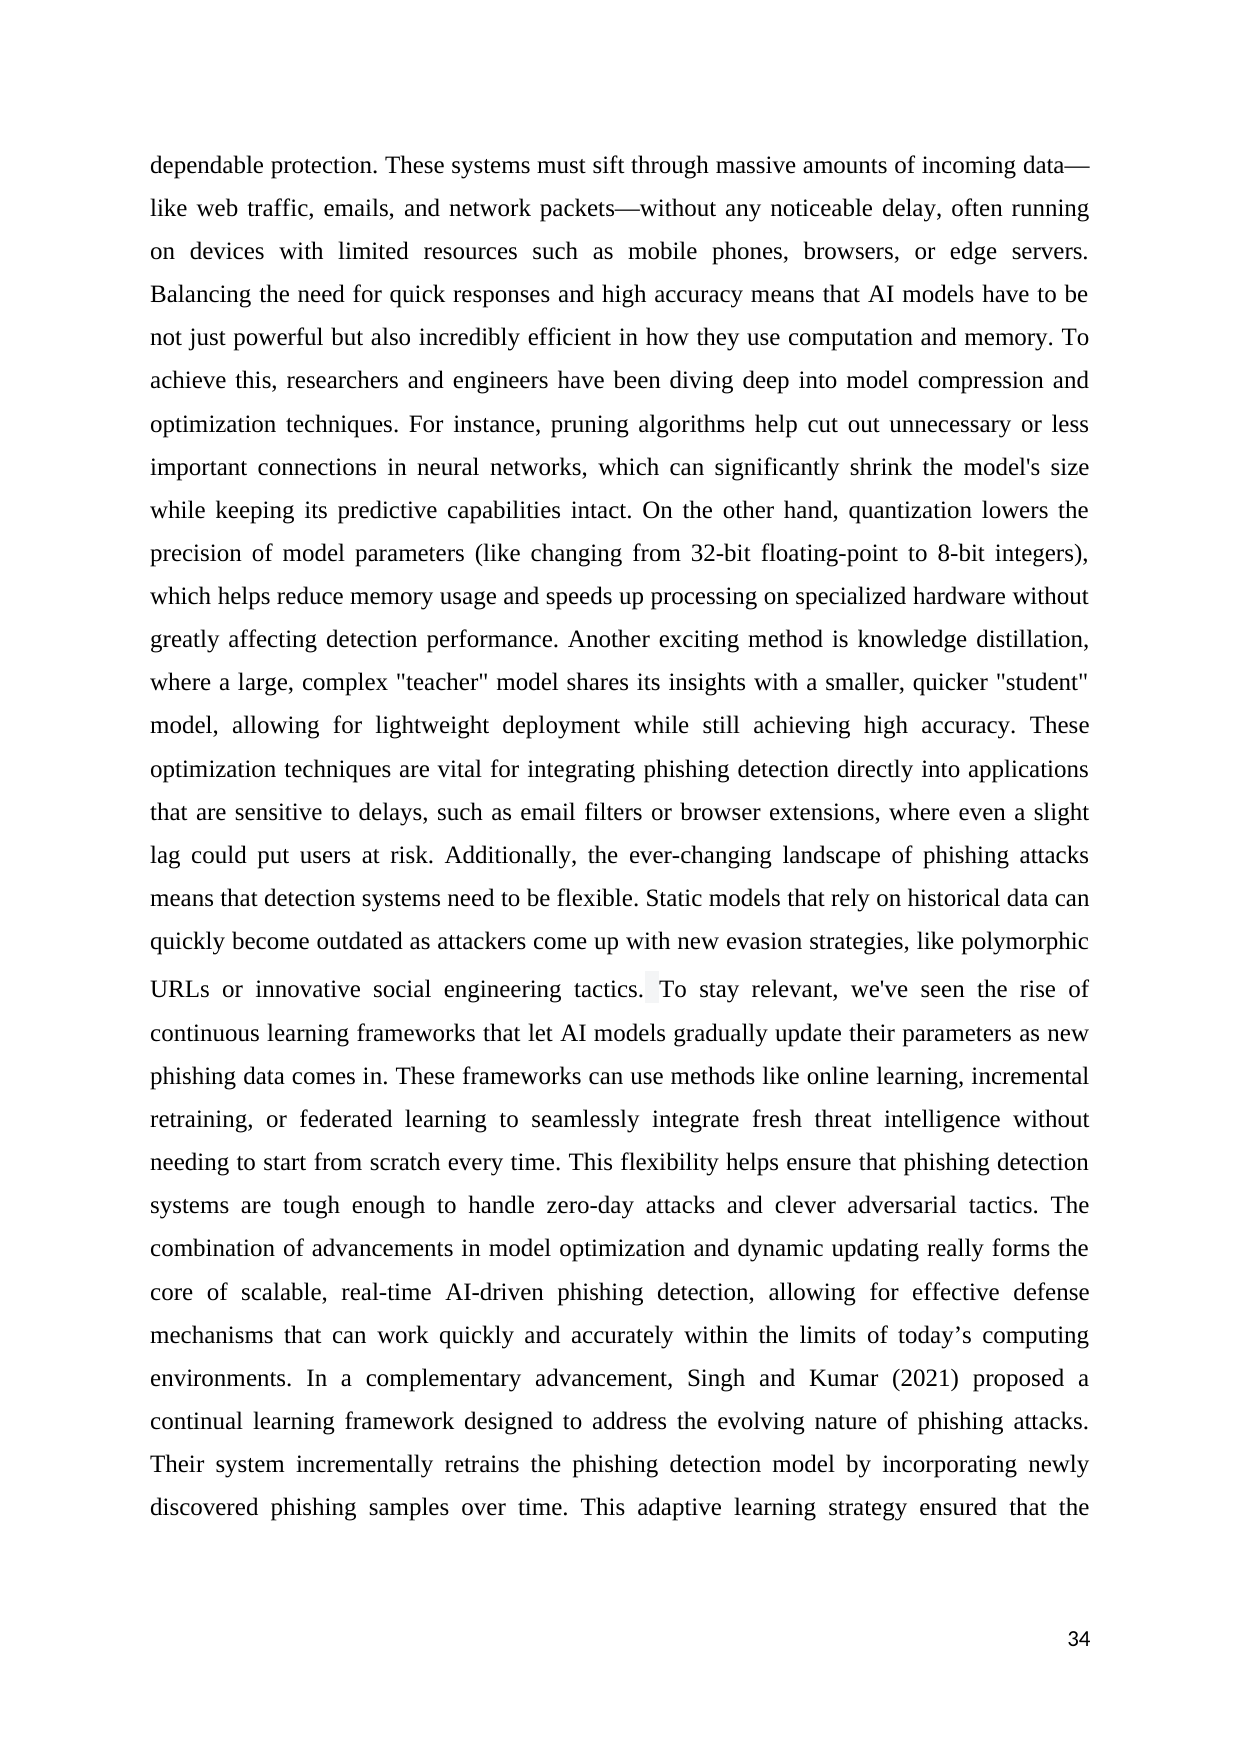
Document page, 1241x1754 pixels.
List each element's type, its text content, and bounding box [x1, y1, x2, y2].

text dependable protection. These systems must sift through massive amounts of incoming data—like web traffic, emails, and network packets—without any noticeable delay, often running on devices with limited resources such as mobile phones, browsers, or edge servers. Balancing the need for quick responses and high accuracy means that AI models have to be not just powerful but also incredibly efficient in how they use computation and memory. To achieve this, researchers and engineers have been diving deep into model compression and optimization techniques. For instance, pruning algorithms help cut out unnecessary or less important connections in neural networks, which can significantly shrink the model's size while keeping its predictive capabilities intact. On the other hand, quantization lowers the precision of model parameters (like changing from 32-bit floating-point to 8-bit integers), which helps reduce memory usage and speeds up processing on specialized hardware without greatly affecting detection performance. Another exciting method is knowledge distillation, where a large, complex "teacher" model shares its insights with a smaller, quicker "student" model, allowing for lightweight deployment while still achieving high accuracy. These optimization techniques are vital for integrating phishing detection directly into applications that are sensitive to delays, such as email filters or browser extensions, where even a slight lag could put users at risk. Additionally, the ever-changing landscape of phishing attacks means that detection systems need to be flexible. Static models that rely on historical data can quickly become outdated as attackers come up with new evasion strategies, like polymorphic URLs or innovative social engineering tactics. To stay relevant, we've seen the rise of continuous learning frameworks that let AI models gradually update their parameters as new phishing data comes in. These frameworks can use methods like online learning, incremental retraining, or federated learning to seamlessly integrate fresh threat intelligence without needing to start from scratch every time. This flexibility helps ensure that phishing detection systems are tough enough to handle zero-day attacks and clever adversarial tactics. The combination of advancements in model optimization and dynamic updating really forms the core of scalable, real-time AI-driven phishing detection, allowing for effective defense mechanisms that can work quickly and accurately within the limits of today’s computing environments. In a complementary advancement, Singh and Kumar (2021) proposed a continual learning framework designed to address the evolving nature of phishing attacks. Their system incrementally retrains the phishing detection model by incorporating newly discovered phishing samples over time. This adaptive learning strategy ensured that the [150, 150, 1090, 1521]
